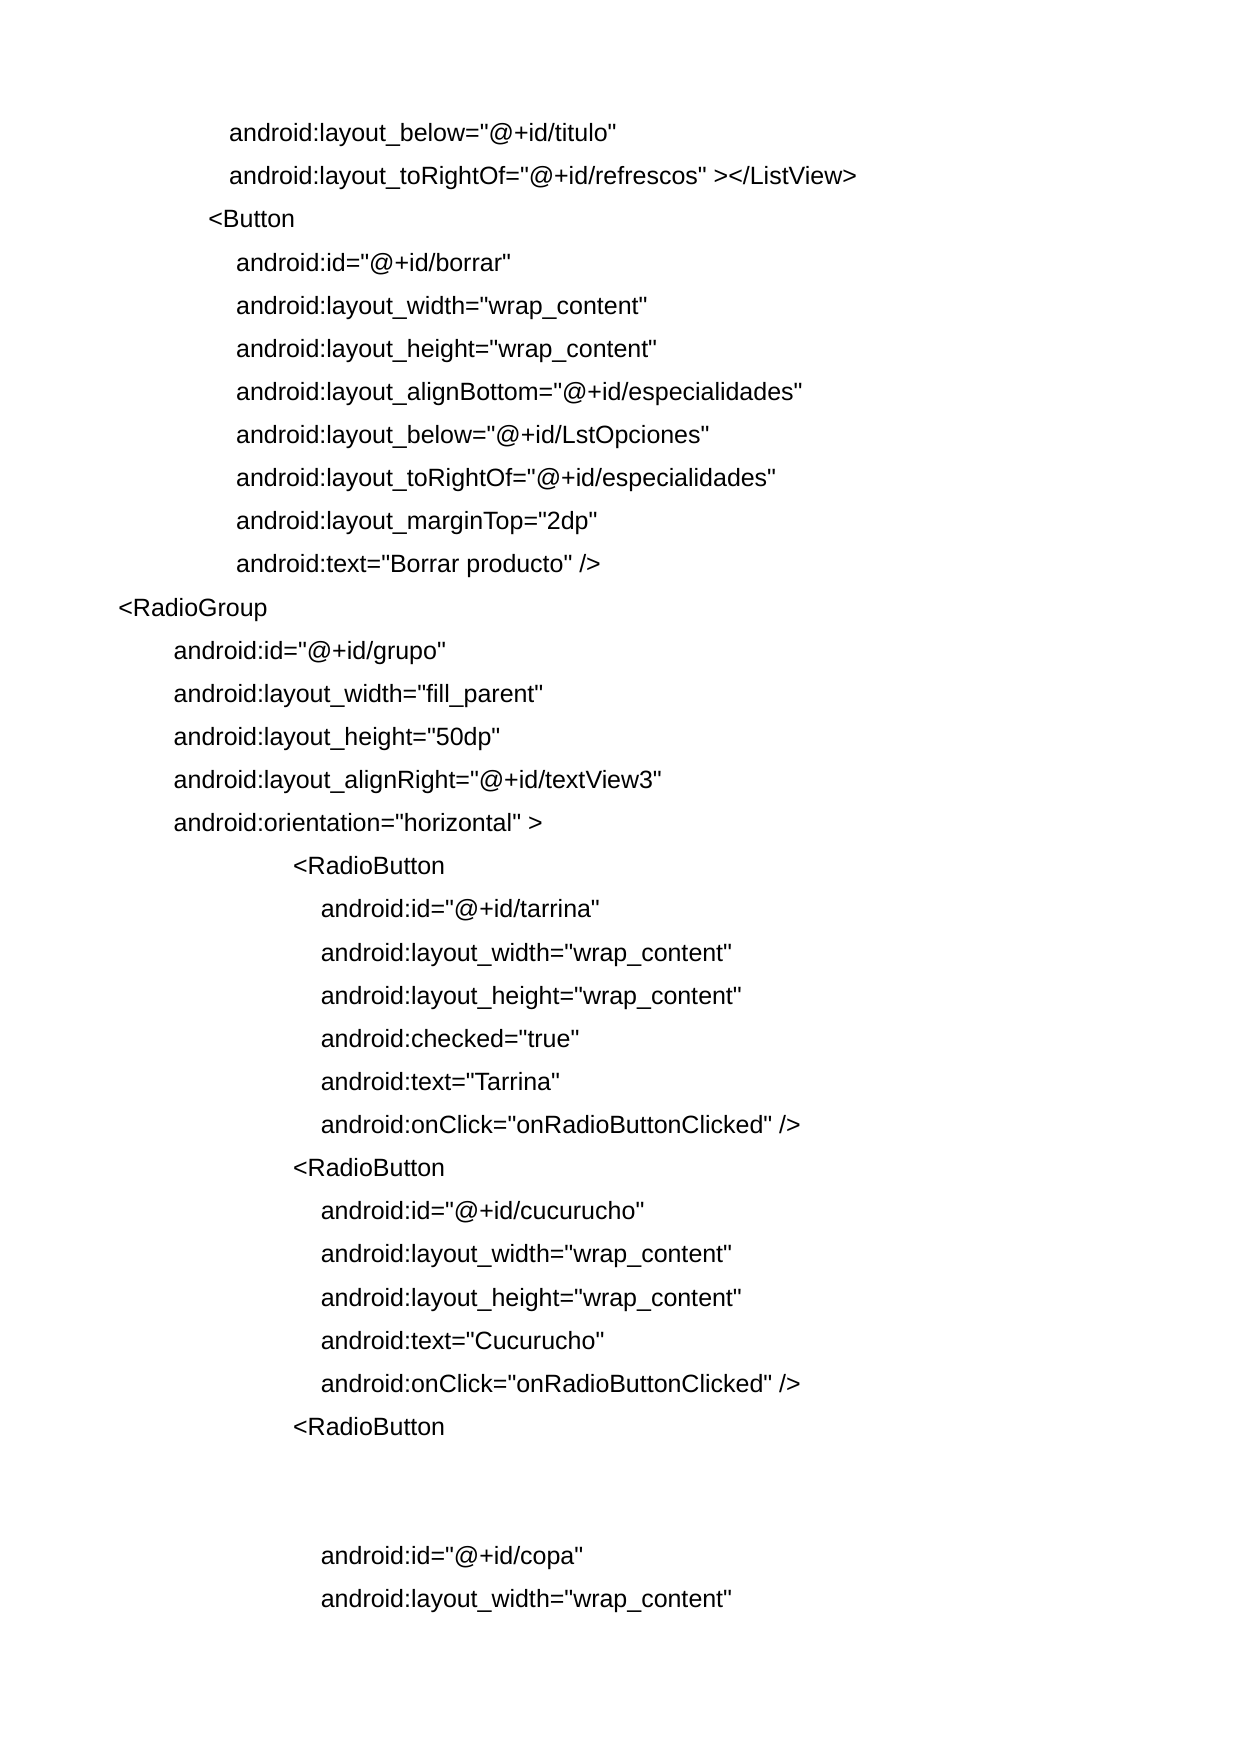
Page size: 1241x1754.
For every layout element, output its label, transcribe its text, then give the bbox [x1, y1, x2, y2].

text android:layout_below="@+id/titulo" android:layout_toRightOf="@+id/refrescos" ></ListView> <Button android:id="@+id/borrar" android:layout_width="wrap_content" android:layout_height="wrap_content" android:layout_alignBottom="@+id/especialidades" android:layout_below="@+id/LstOpciones" android:layout_toRightOf="@+id/especialidades" android:layout_marginTop="2dp" android:text="Borrar producto" /> <RadioGroup android:id="@+id/grupo" android:layout_width="fill_parent" android:layout_height="50dp" android:layout_alignRight="@+id/textView3" android:orientation="horizontal" > <RadioButton android:id="@+id/tarrina" android:layout_width="wrap_content" android:layout_height="wrap_content" android:checked="true" android:text="Tarrina" android:onClick="onRadioButtonClicked" /> <RadioButton android:id="@+id/cucurucho" android:layout_width="wrap_content" android:layout_height="wrap_content" android:text="Cucurucho" android:onClick="onRadioButtonClicked" /> <RadioButton [118, 118, 1122, 1484]
text android:id="@+id/copa" android:layout_width="wrap_content" [118, 1541, 1122, 1613]
